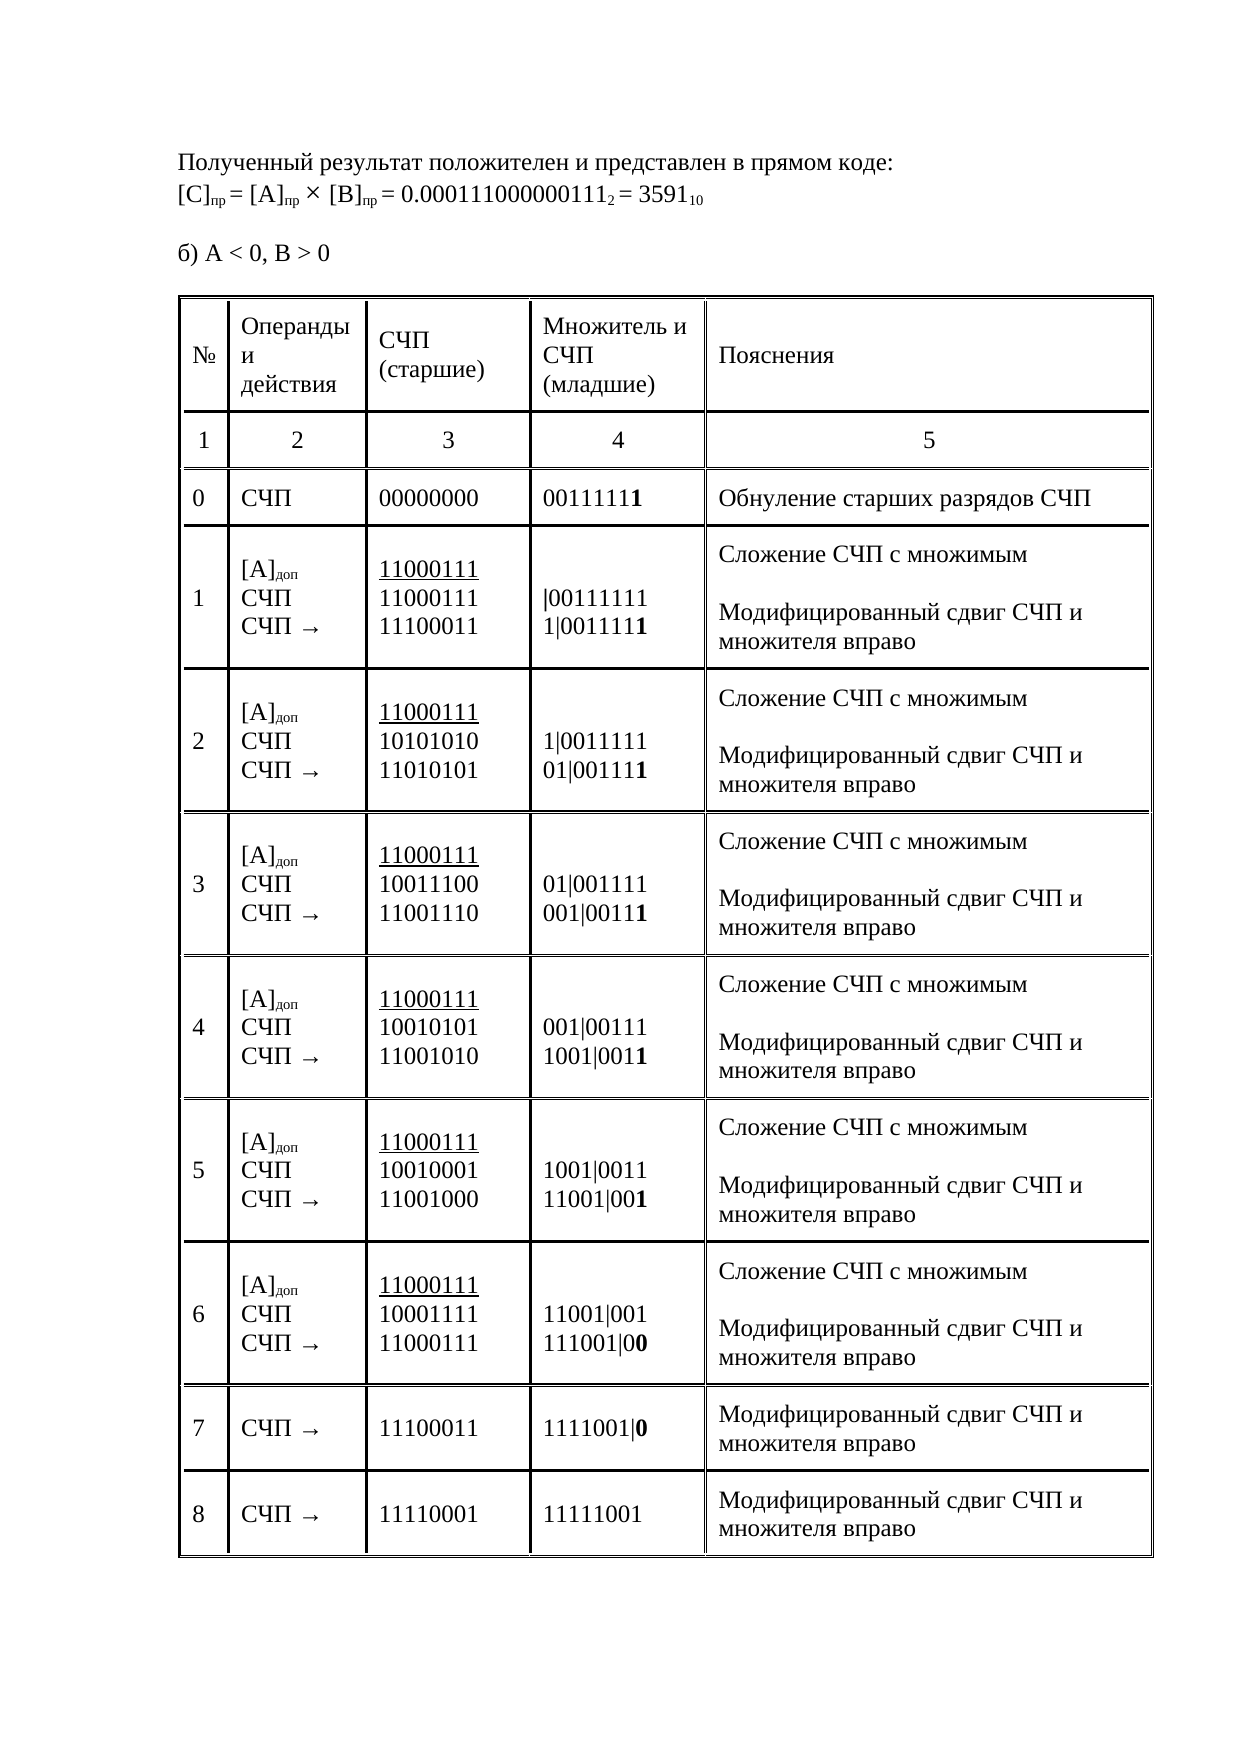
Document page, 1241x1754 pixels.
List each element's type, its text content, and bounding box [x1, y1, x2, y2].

table_cell [A]доп СЧП СЧП → [230, 1100, 365, 1240]
table_cell 1111001|0 [532, 1387, 704, 1469]
table_cell |00111111 1|0011111 [532, 527, 704, 667]
table_cell 11000111 10010001 11001000 [368, 1100, 529, 1240]
table_cell 1 [181, 524, 227, 667]
table_cell 01|001111 001|00111 [532, 814, 704, 953]
table_cell [A]доп СЧП СЧП → [230, 957, 365, 1097]
table_cell Модифицированный сдвиг СЧП и множителя вправо [707, 1383, 1151, 1469]
table_cell [A]доп СЧП СЧП → [230, 670, 365, 810]
subtitle б) A < 0, B > 0 [177, 238, 1152, 267]
table_cell 2 [181, 667, 227, 810]
table_cell 3 [181, 810, 227, 953]
table_cell 5 [180, 1097, 228, 1240]
table_cell СЧП [230, 470, 365, 524]
table_cell 7 [181, 1383, 227, 1469]
table_cell 4 [532, 413, 704, 467]
table_cell 11001|001 111001|00 [532, 1243, 704, 1383]
table_cell 11000111 10010101 11001010 [368, 957, 529, 1097]
table_header Операнды и действия [228, 299, 366, 410]
table_cell 00111111 [532, 470, 704, 524]
table_cell 1001|0011 11001|001 [532, 1100, 704, 1240]
table_cell СЧП → [228, 1472, 366, 1555]
table_cell Сложение СЧП с множимым Модифицированный сдвиг СЧП и множителя вправо [707, 810, 1151, 953]
table_cell 001|00111 1001|0011 [532, 957, 704, 1097]
table_cell [A]доп СЧП СЧП → [230, 814, 365, 953]
table_cell 11111001 [530, 1472, 706, 1555]
table_cell 11000111 10101010 11010101 [368, 670, 529, 810]
table_cell Сложение СЧП с множимым Модифицированный сдвиг СЧП и множителя вправо [707, 524, 1151, 667]
table_cell 1 [181, 410, 227, 467]
table_cell 4 [181, 954, 227, 1097]
table_cell Сложение СЧП с множимым Модифицированный сдвиг СЧП и множителя вправо [706, 1097, 1152, 1240]
table_cell 11110001 [366, 1472, 530, 1555]
table_header Пояснения [706, 299, 1151, 410]
table_cell 11100011 [368, 1387, 529, 1469]
table_cell Сложение СЧП с множимым Модифицированный сдвиг СЧП и множителя вправо [707, 667, 1151, 810]
table_cell 11000111 11000111 11100011 [368, 527, 529, 667]
table_cell Модифицированный сдвиг СЧП и множителя вправо [706, 1469, 1151, 1555]
text Полученный результат положителен и представлен в прямом коде: [C]пр = [A]пр × [B]пр = 0.0001110000001112 = 359110 [177, 118, 1152, 238]
table_header СЧП (старшие) [366, 297, 530, 410]
table_cell Обнуление старших разрядов СЧП [706, 467, 1152, 524]
table_cell СЧП → [230, 1387, 365, 1469]
table_cell 0 [180, 467, 228, 524]
table_cell 11000111 10011100 11001110 [368, 814, 529, 953]
table_cell 5 [707, 410, 1151, 467]
table_cell 6 [181, 1240, 227, 1383]
table_cell 8 [181, 1469, 228, 1555]
table_cell [A]доп СЧП СЧП → [230, 527, 365, 667]
table_cell 2 [230, 413, 365, 467]
table_cell 11000111 10001111 11000111 [368, 1243, 529, 1383]
table_cell 00000000 [368, 470, 529, 524]
table_cell 1|0011111 01|001111 [532, 670, 704, 810]
table_cell 3 [368, 413, 529, 467]
table_cell [A]доп СЧП СЧП → [230, 1243, 365, 1383]
table_header Множитель и СЧП (младшие) [530, 299, 706, 410]
table_cell Сложение СЧП с множимым Модифицированный сдвиг СЧП и множителя вправо [707, 954, 1151, 1097]
table_header № [181, 299, 228, 410]
table_cell Сложение СЧП с множимым Модифицированный сдвиг СЧП и множителя вправо [707, 1240, 1151, 1383]
